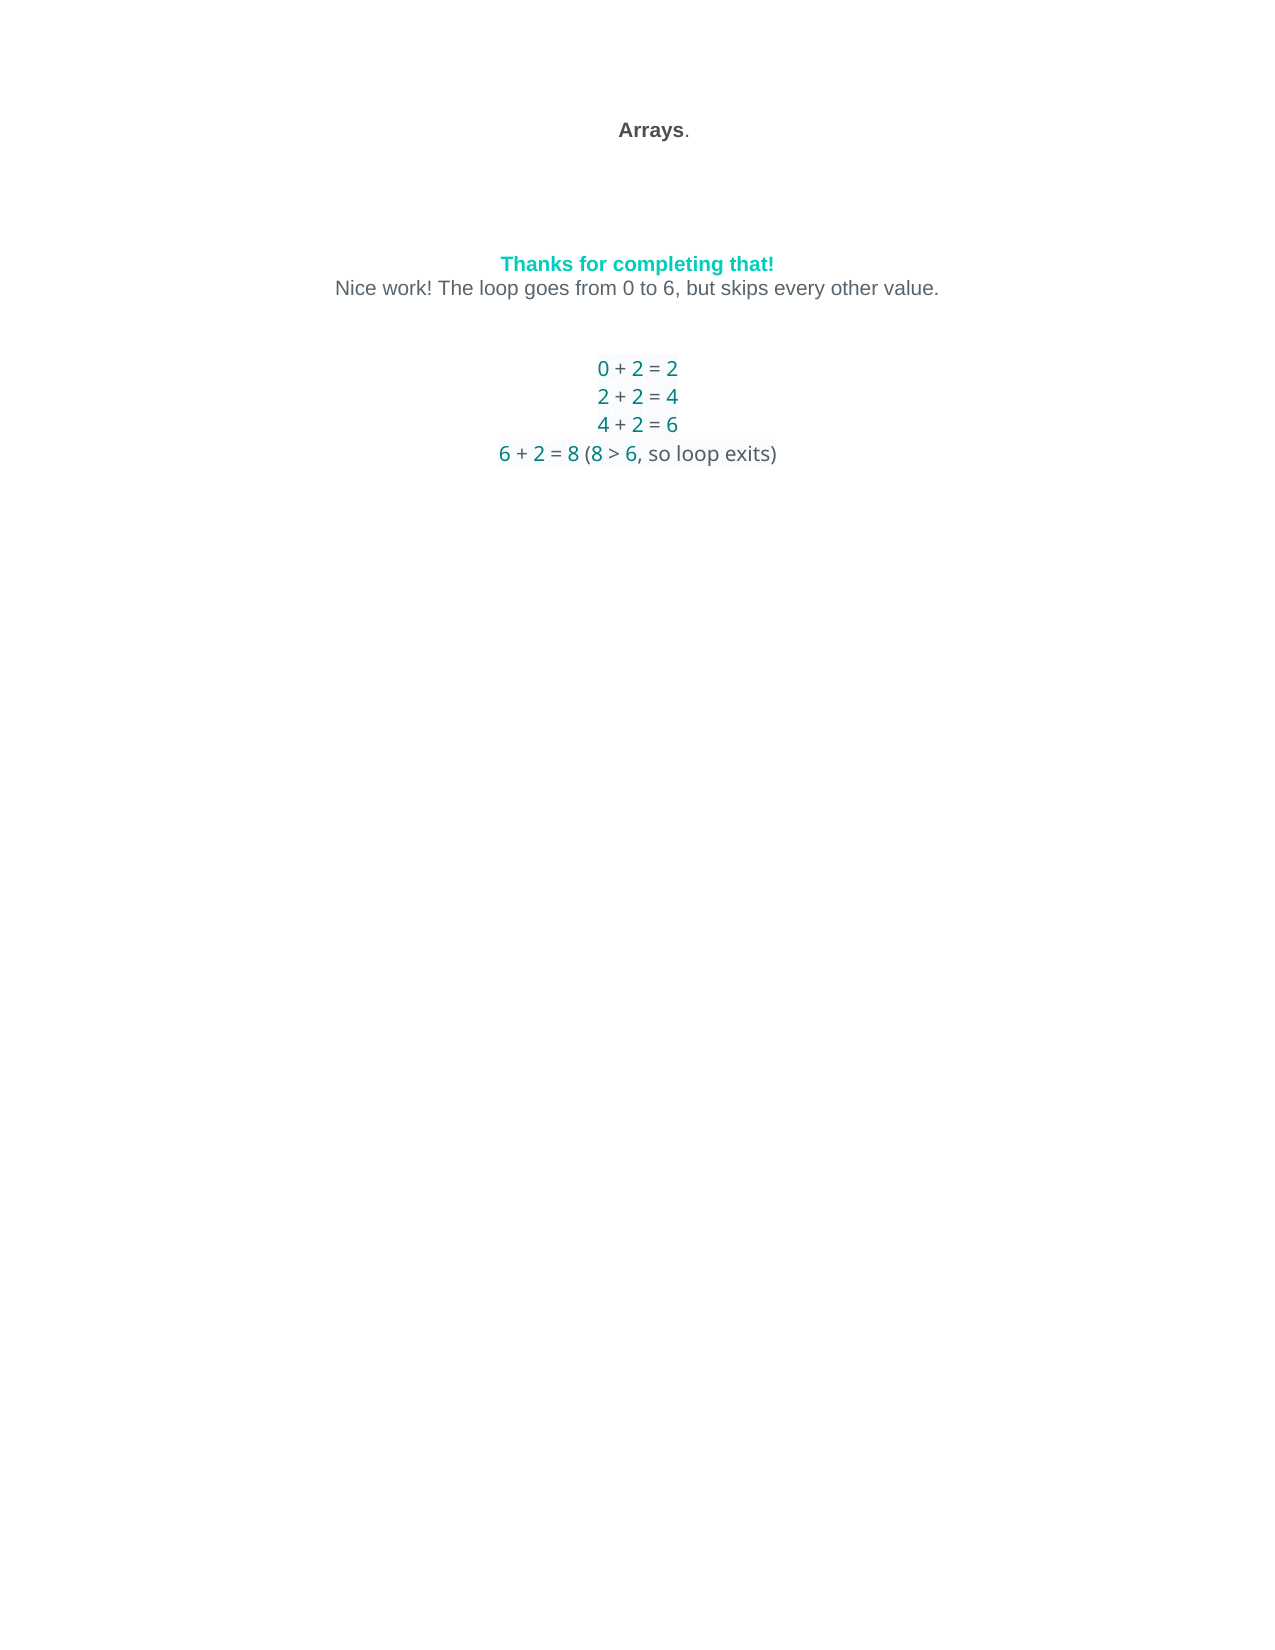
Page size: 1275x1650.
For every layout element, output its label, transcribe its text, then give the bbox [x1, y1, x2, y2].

text Nice work! The loop goes from 0 to 6, but skips every other value. [118, 276, 1157, 299]
text 0 + 2 = 2 2 + 2 = 4 4 + 2 = 6 6 + 2 = 8 (8 > 6, so loop exits) [118, 354, 1157, 467]
text Arrays. [618, 118, 1157, 142]
subtitle Thanks for completing that! [118, 252, 1157, 276]
